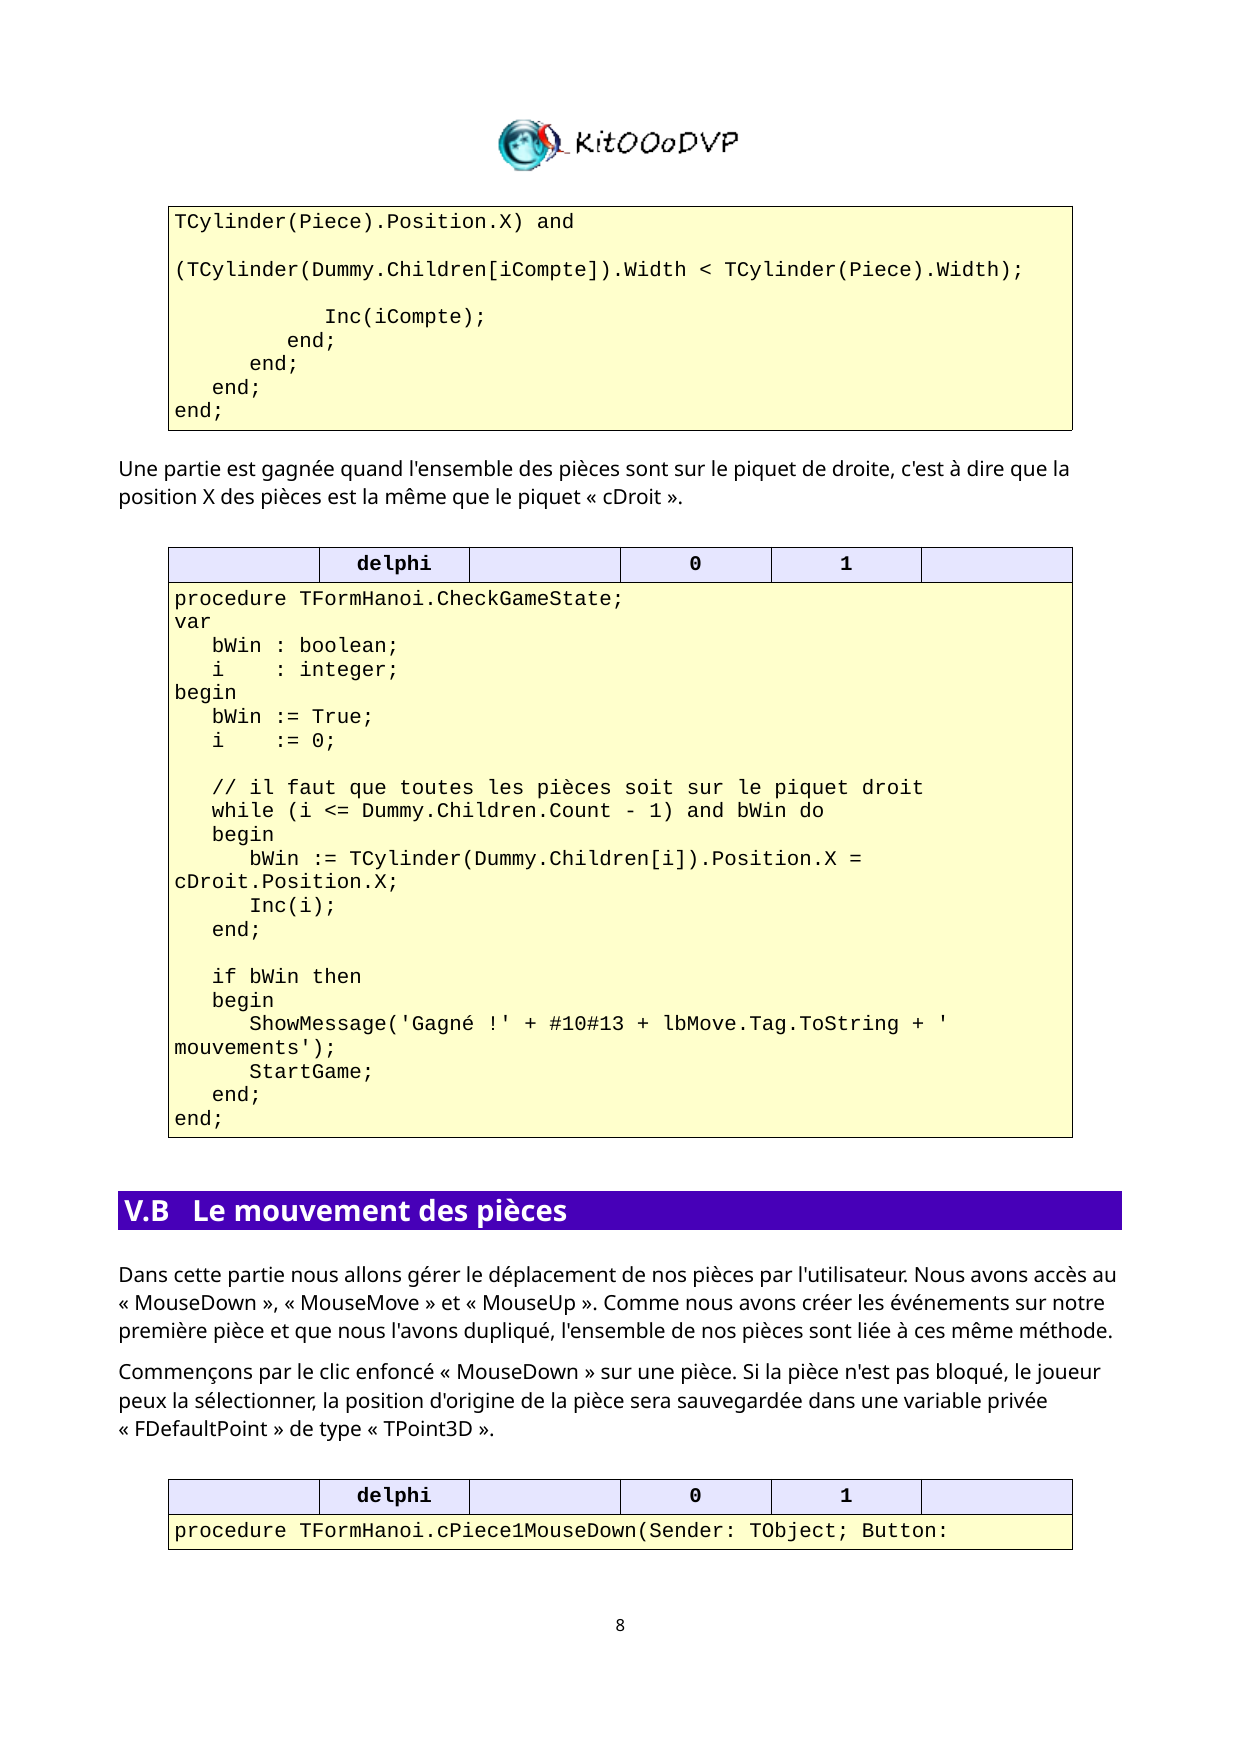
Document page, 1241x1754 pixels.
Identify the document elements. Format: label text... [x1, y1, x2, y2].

table_header [922, 548, 1072, 582]
table_header [470, 548, 620, 582]
subtitle Le mouvement des pièces [118, 1191, 1122, 1230]
table_cell TCylinder(Piece).Position.X) and (TCylinder(Dummy.Children[iCompte]).Width < TCylinder(Piece).Width); Inc(iCompte); end; end; end; end; [169, 207, 1072, 430]
table_header delphi [320, 548, 469, 582]
table_cell procedure TFormHanoi.cPiece1MouseDown(Sender: TObject; Button: [169, 1515, 1072, 1549]
table_header [470, 1480, 620, 1514]
picture [497, 118, 743, 173]
table_header delphi [320, 1480, 469, 1514]
table_header [169, 1480, 319, 1514]
table_header [169, 548, 319, 582]
table_header [922, 1480, 1072, 1514]
table_header 1 [772, 548, 921, 582]
table_header 0 [621, 548, 771, 582]
table_cell procedure TFormHanoi.CheckGameState; var bWin : boolean; i : integer; begin bWin := True; i := 0; // il faut que toutes les pièces soit sur le piquet droit while (i <= Dummy.Children.Count - 1) and bWin do begin bWin := TCylinder(Dummy.Children[i]).Position.X = cDroit.Position.X; Inc(i); end; if bWin then begin ShowMessage('Gagné !' + #10#13 + lbMove.Tag.ToString + ' mouvements'); StartGame; end; end; [169, 583, 1072, 1137]
text Commençons par le clic enfoncé « MouseDown » sur une pièce. Si la pièce n'est pas bloqué, le joueur peux la sélectionner, la position d'origine de la pièce sera sauvegardée dans une variable privée « FDefaultPoint » de type « TPoint3D ». [118, 1357, 1122, 1443]
table_header 1 [772, 1480, 921, 1514]
table_header 0 [621, 1480, 771, 1514]
text Dans cette partie nous allons gérer le déplacement de nos pièces par l'utilisateur. Nous avons accès au « MouseDown », « MouseMove » et « MouseUp ». Comme nous avons créer les événements sur notre première pièce et que nous l'avons dupliqué, l'ensemble de nos pièces sont liée à ces même méthode. [118, 1260, 1122, 1345]
text Une partie est gagnée quand l'ensemble des pièces sont sur le piquet de droite, c'est à dire que la position X des pièces est la même que le piquet « cDroit ». [118, 454, 1122, 511]
